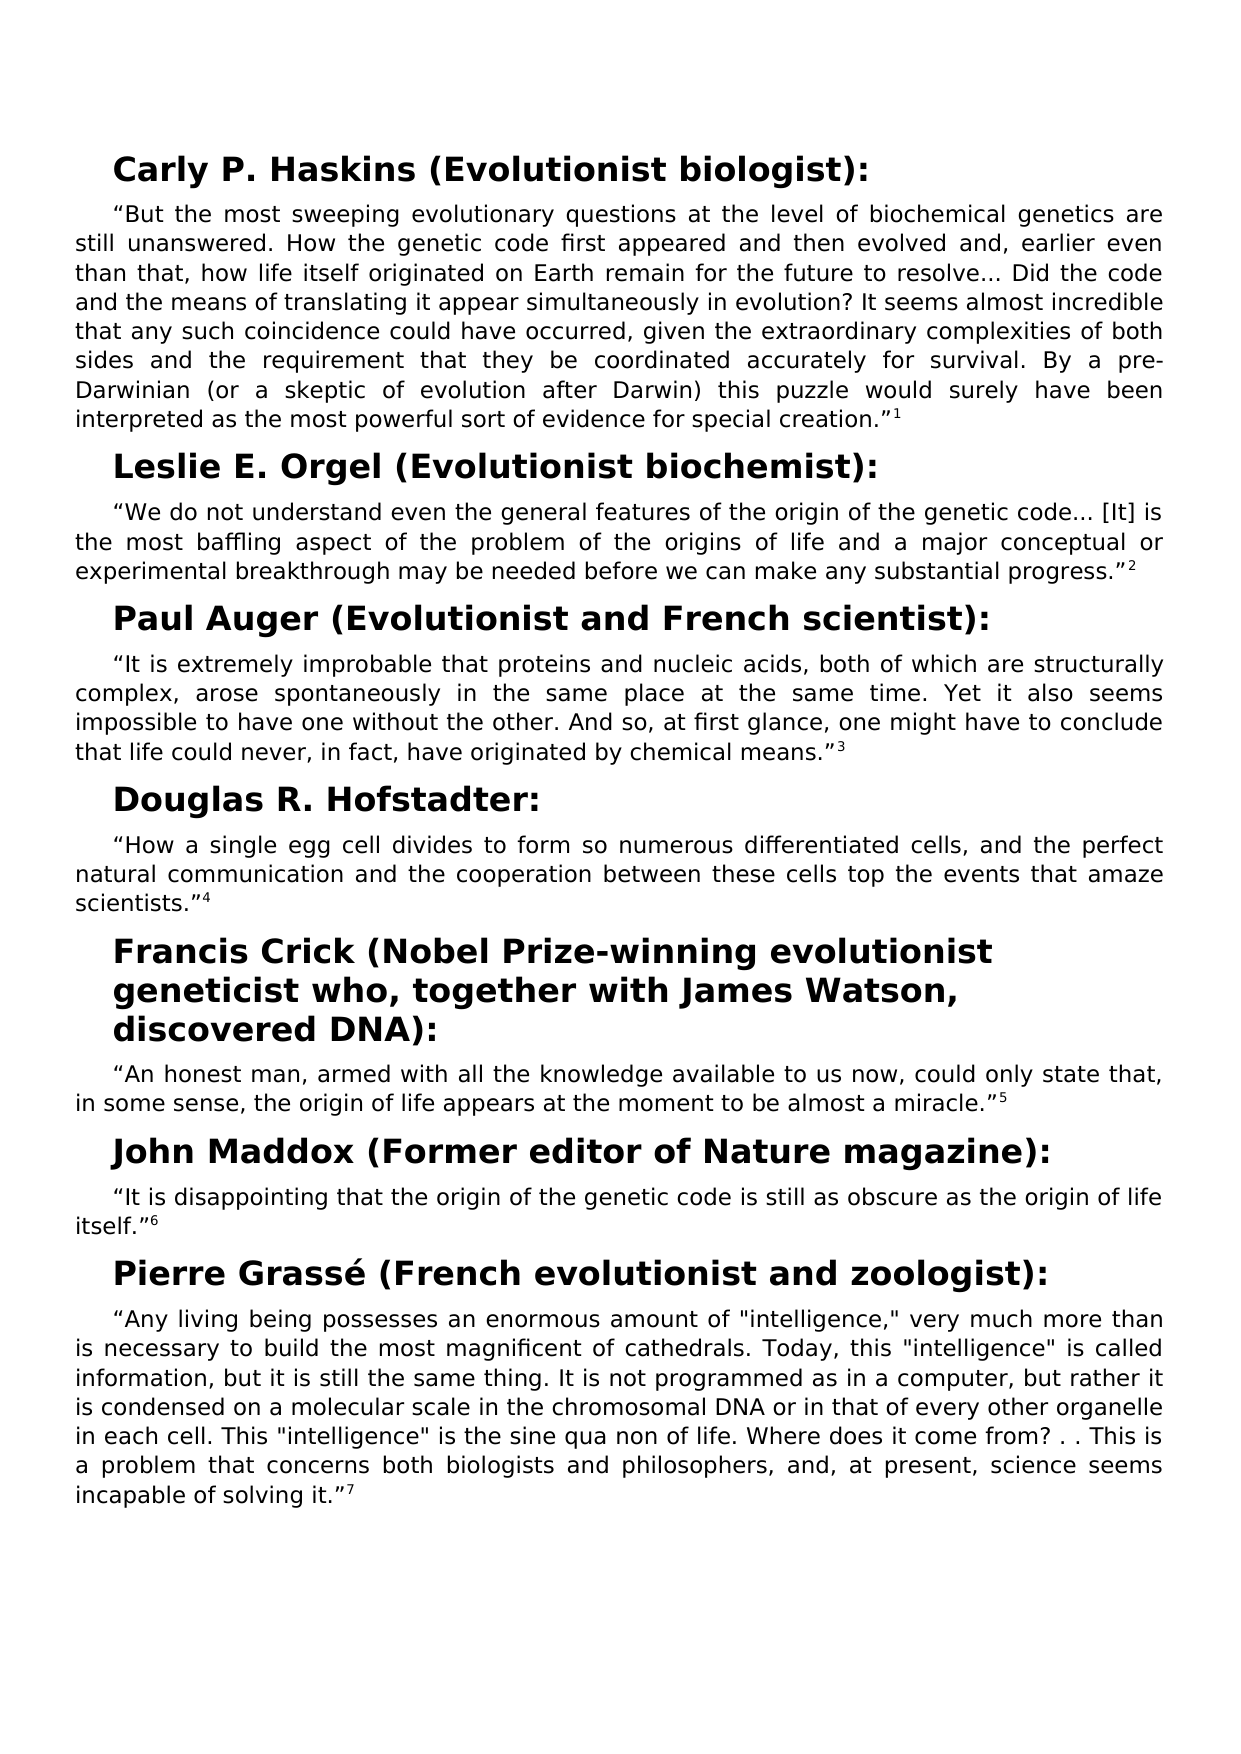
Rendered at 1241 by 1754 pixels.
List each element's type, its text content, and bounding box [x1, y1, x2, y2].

subtitle John Maddox (Former editor of Nature magazine): [112, 1132, 1165, 1171]
subtitle Paul Auger (Evolutionist and French scientist): [112, 600, 1165, 638]
subtitle Pierre Grassé (French evolutionist and zoologist): [112, 1255, 1165, 1294]
text “It is extremely improbable that proteins and nucleic acids, both of which are structurally complex, arose spontaneously in the same place at the same time. Yet it also seems impossible to have one without the other. And so, at first glance, one might have to conclude that life could never, in fact, have originated by chemical means.”3 [75, 651, 1165, 766]
text “How a single egg cell divides to form so numerous differentiated cells, and the perfect natural communication and the cooperation between these cells top the events that amaze scientists.”4 [75, 832, 1165, 917]
text “An honest man, armed with all the knowledge available to us now, could only state that, in some sense, the origin of life appears at the moment to be almost a miracle.”5 [75, 1061, 1165, 1117]
text “But the most sweeping evolutionary questions at the level of biochemical genetics are still unanswered. How the genetic code first appeared and then evolved and, earlier even than that, how life itself originated on Earth remain for the future to resolve... Did the code and the means of translating it appear simultaneously in evolution? It seems almost incredible that any such coincidence could have occurred, given the extraordinary complexities of both sides and the requirement that they be coordinated accurately for survival. By a pre-Darwinian (or a skeptic of evolution after Darwin) this puzzle would surely have been interpreted as the most powerful sort of evidence for special creation.”1 [75, 201, 1165, 433]
text “Any living being possesses an enormous amount of "intelligence," very much more than is necessary to build the most magnificent of cathedrals. Today, this "intelligence" is called information, but it is still the same thing. It is not programmed as in a computer, but rather it is condensed on a molecular scale in the chromosomal DNA or in that of every other organelle in each cell. This "intelligence" is the sine qua non of life. Where does it come from? . . This is a problem that concerns both biologists and philosophers, and, at present, science seems incapable of solving it.”7 [75, 1306, 1165, 1508]
subtitle Douglas R. Hofstadter: [112, 781, 1165, 819]
subtitle Carly P. Haskins (Evolutionist biologist): [112, 150, 1165, 189]
text “It is disappointing that the origin of the genetic code is still as obscure as the origin of life itself.”6 [75, 1184, 1165, 1240]
text “We do not understand even the general features of the origin of the genetic code... [It] is the most baffling aspect of the problem of the origins of life and a major conceptual or experimental breakthrough may be needed before we can make any substantial progress.”2 [75, 499, 1165, 584]
subtitle Leslie E. Orgel (Evolutionist biochemist): [112, 448, 1165, 487]
subtitle Francis Crick (Nobel Prize-winning evolutionist geneticist who, together with James Watson, discovered DNA): [112, 932, 1165, 1049]
